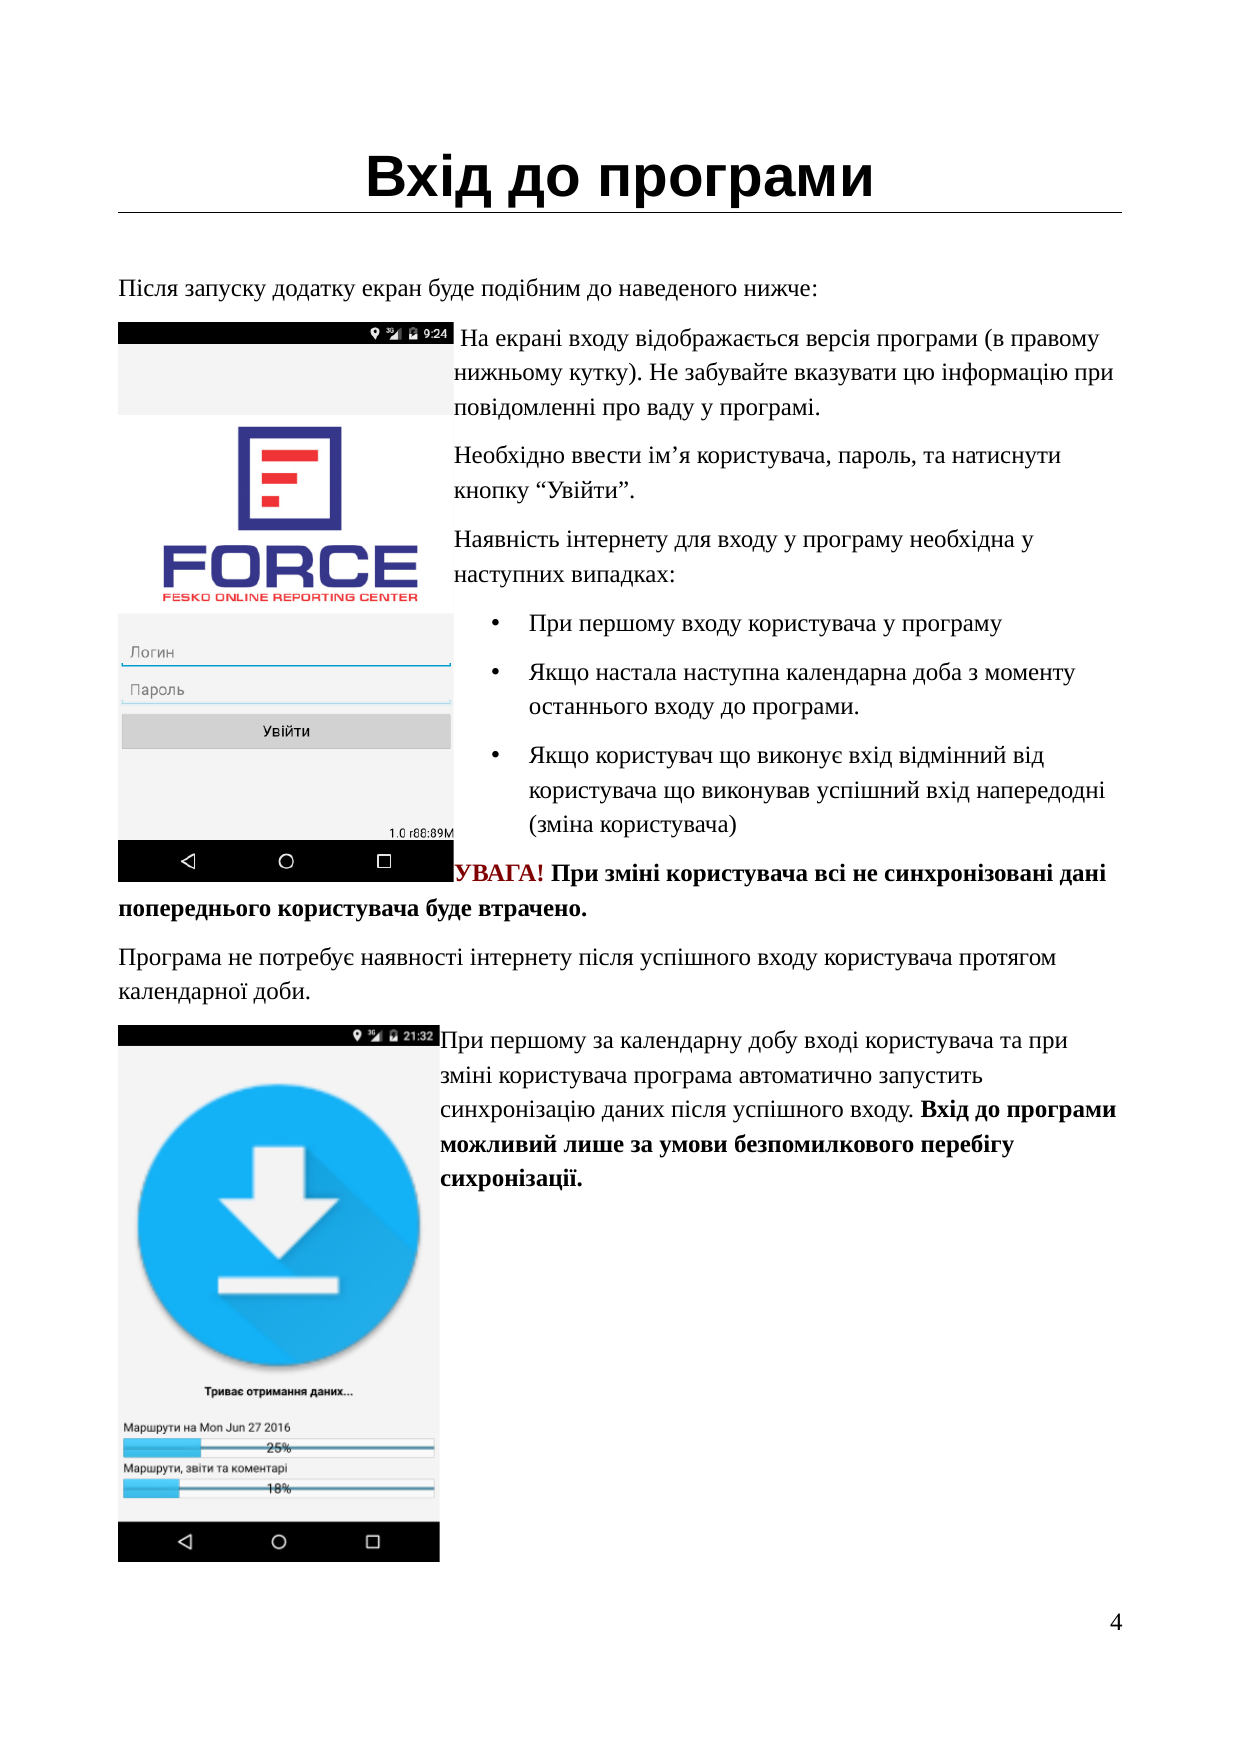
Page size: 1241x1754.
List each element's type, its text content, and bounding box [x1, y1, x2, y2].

text При першому за календарну добу вході користувача та при зміні користувача програма автоматично запустить синхронізацію даних після успішного входу. Вхід до програми можливий лише за умови безпомилкового перебігу сихронізації. [440, 1025, 1122, 1192]
list Якщо користувач що виконує вхід відмінний від користувача що виконував успішний вхід напередодні (зміна користувача) [454, 740, 1122, 838]
picture [118, 1025, 440, 1562]
text УВАГА! При зміні користувача всі не синхронізовані дані попереднього користувача буде втрачено. [118, 858, 1122, 922]
text На екрані входу відображається версія програми (в правому нижньому кутку). Не забувайте вказувати цю інформацію при повідомленні про ваду у програмі. [454, 323, 1122, 420]
text Програма не потребує наявності інтернету після успішного входу користувача протягом календарної доби. [118, 942, 1122, 1005]
picture [118, 322, 454, 882]
list При першому входу користувача у програму [454, 608, 1122, 636]
list Якщо настала наступна календарна доба з моменту останнього входу до програми. [454, 657, 1122, 720]
text Після запуску додатку екран буде подібним до наведеного нижче: [118, 273, 1122, 302]
text Наявність інтернету для входу у програму необхідна у наступних випадках: [454, 524, 1122, 587]
subtitle Вхід до програми [118, 139, 1122, 212]
text Необхідно ввести ім’я користувача, пароль, та натиснути кнопку “Увійти”. [454, 441, 1122, 504]
